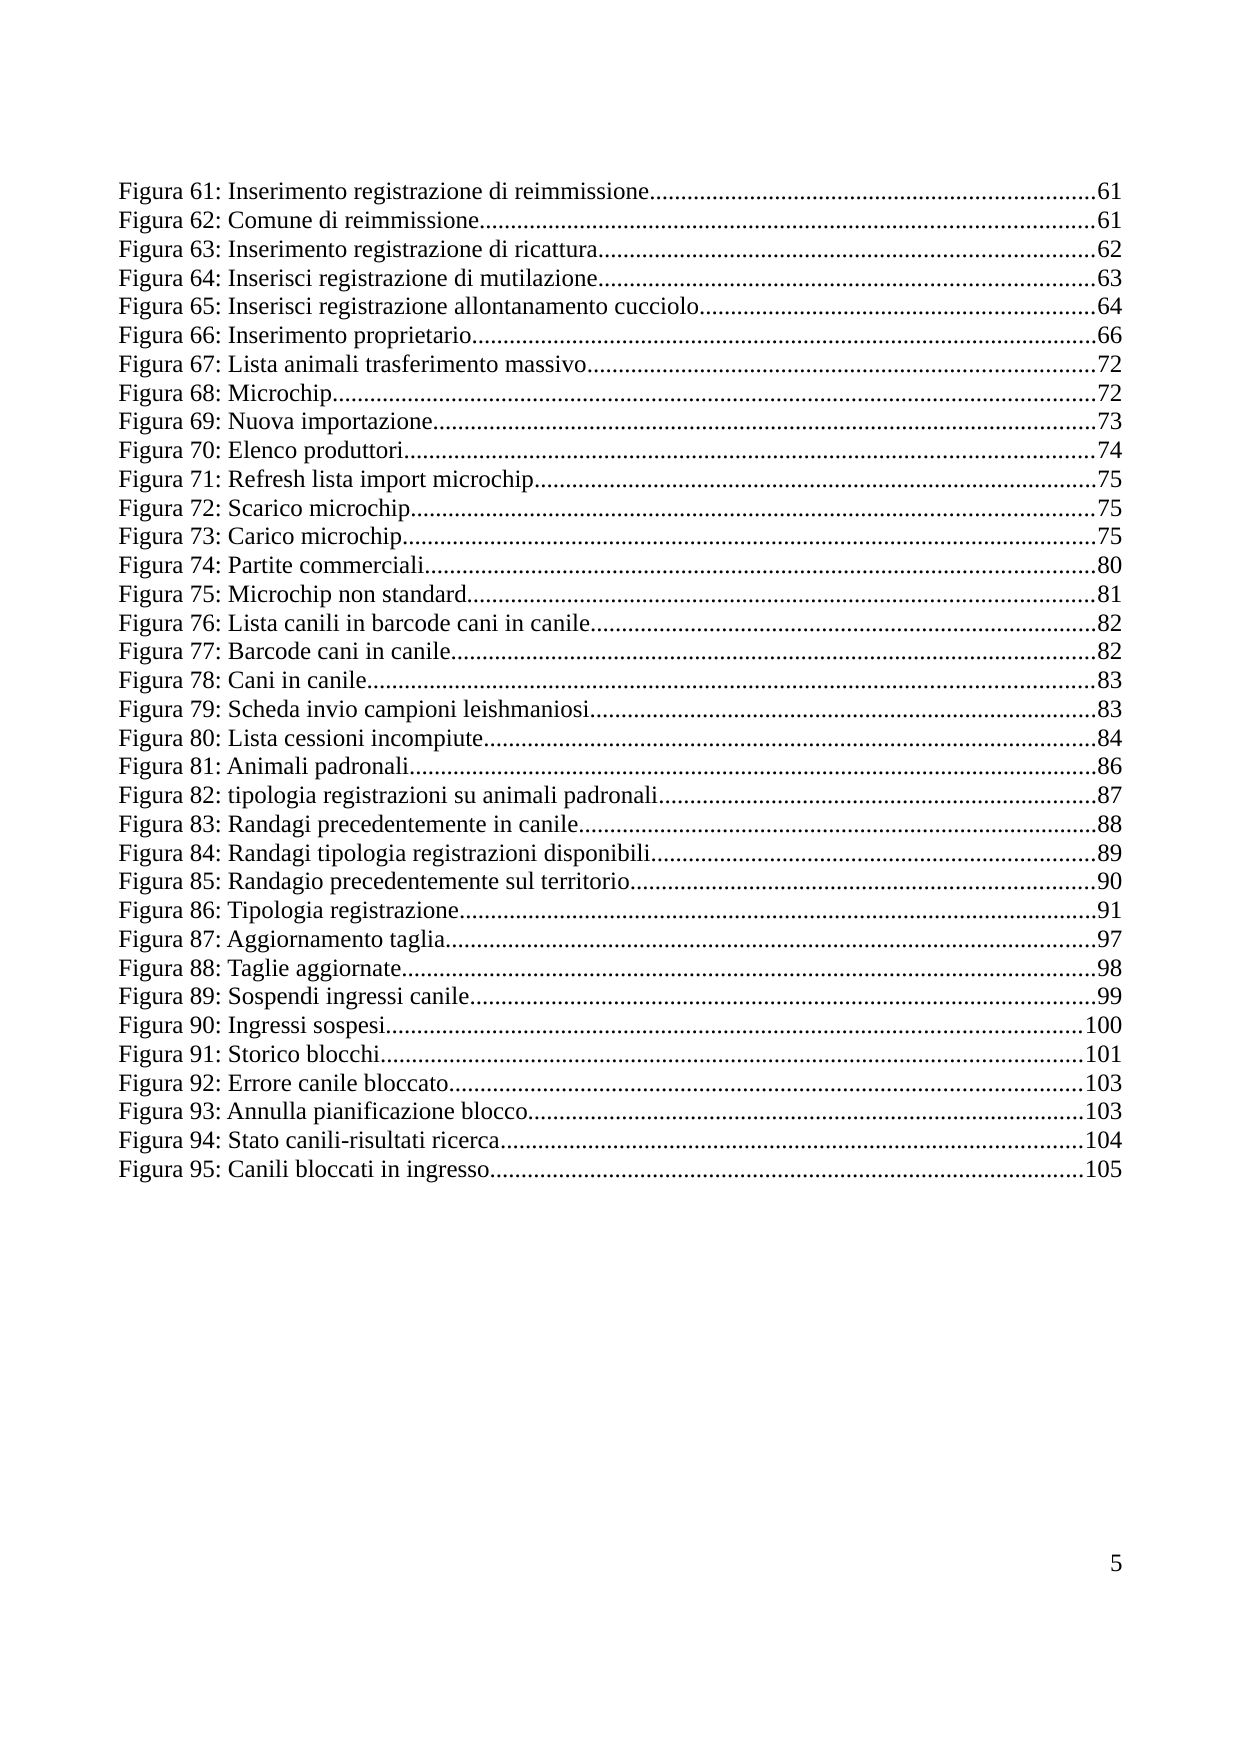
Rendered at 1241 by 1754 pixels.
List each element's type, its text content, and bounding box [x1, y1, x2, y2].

text Figura 85: Randagio precedentemente sul territorio 90 [118, 866, 1122, 895]
text Figura 95: Canili bloccati in ingresso 105 [118, 1154, 1122, 1183]
text Figura 86: Tipologia registrazione 91 [118, 895, 1122, 924]
text Figura 79: Scheda invio campioni leishmaniosi 83 [118, 694, 1122, 723]
text Figura 75: Microchip non standard 81 [118, 579, 1122, 608]
text Figura 65: Inserisci registrazione allontanamento cucciolo 64 [118, 291, 1122, 320]
text Figura 77: Barcode cani in canile 82 [118, 636, 1122, 665]
text Figura 84: Randagi tipologia registrazioni disponibili 89 [118, 838, 1122, 866]
text Figura 62: Comune di reimmissione 61 [118, 205, 1122, 234]
text Figura 68: Microchip 72 [118, 378, 1122, 406]
text Figura 61: Inserimento registrazione di reimmissione 61 [118, 176, 1122, 205]
text Figura 94: Stato canili-risultati ricerca 104 [118, 1125, 1122, 1154]
text Figura 72: Scarico microchip 75 [118, 493, 1122, 521]
text Figura 70: Elenco produttori 74 [118, 435, 1122, 464]
text Figura 67: Lista animali trasferimento massivo 72 [118, 349, 1122, 378]
text Figura 81: Animali padronali 86 [118, 751, 1122, 780]
text Figura 92: Errore canile bloccato 103 [118, 1068, 1122, 1096]
text Figura 80: Lista cessioni incompiute 84 [118, 723, 1122, 751]
text Figura 83: Randagi precedentemente in canile 88 [118, 809, 1122, 838]
text Figura 71: Refresh lista import microchip 75 [118, 464, 1122, 493]
text Figura 91: Storico blocchi 101 [118, 1039, 1122, 1068]
text Figura 66: Inserimento proprietario 66 [118, 320, 1122, 349]
text Figura 64: Inserisci registrazione di mutilazione 63 [118, 263, 1122, 291]
text Figura 73: Carico microchip 75 [118, 521, 1122, 550]
text Figura 93: Annulla pianificazione blocco 103 [118, 1096, 1122, 1125]
text Figura 90: Ingressi sospesi 100 [118, 1010, 1122, 1039]
text Figura 88: Taglie aggiornate 98 [118, 953, 1122, 981]
text Figura 63: Inserimento registrazione di ricattura 62 [118, 234, 1122, 263]
text Figura 87: Aggiornamento taglia 97 [118, 924, 1122, 953]
text Figura 69: Nuova importazione 73 [118, 406, 1122, 435]
text Figura 74: Partite commerciali 80 [118, 550, 1122, 579]
text Figura 78: Cani in canile 83 [118, 665, 1122, 694]
text Figura 89: Sospendi ingressi canile 99 [118, 981, 1122, 1010]
text Figura 82: tipologia registrazioni su animali padronali 87 [118, 780, 1122, 809]
text Figura 76: Lista canili in barcode cani in canile 82 [118, 608, 1122, 636]
